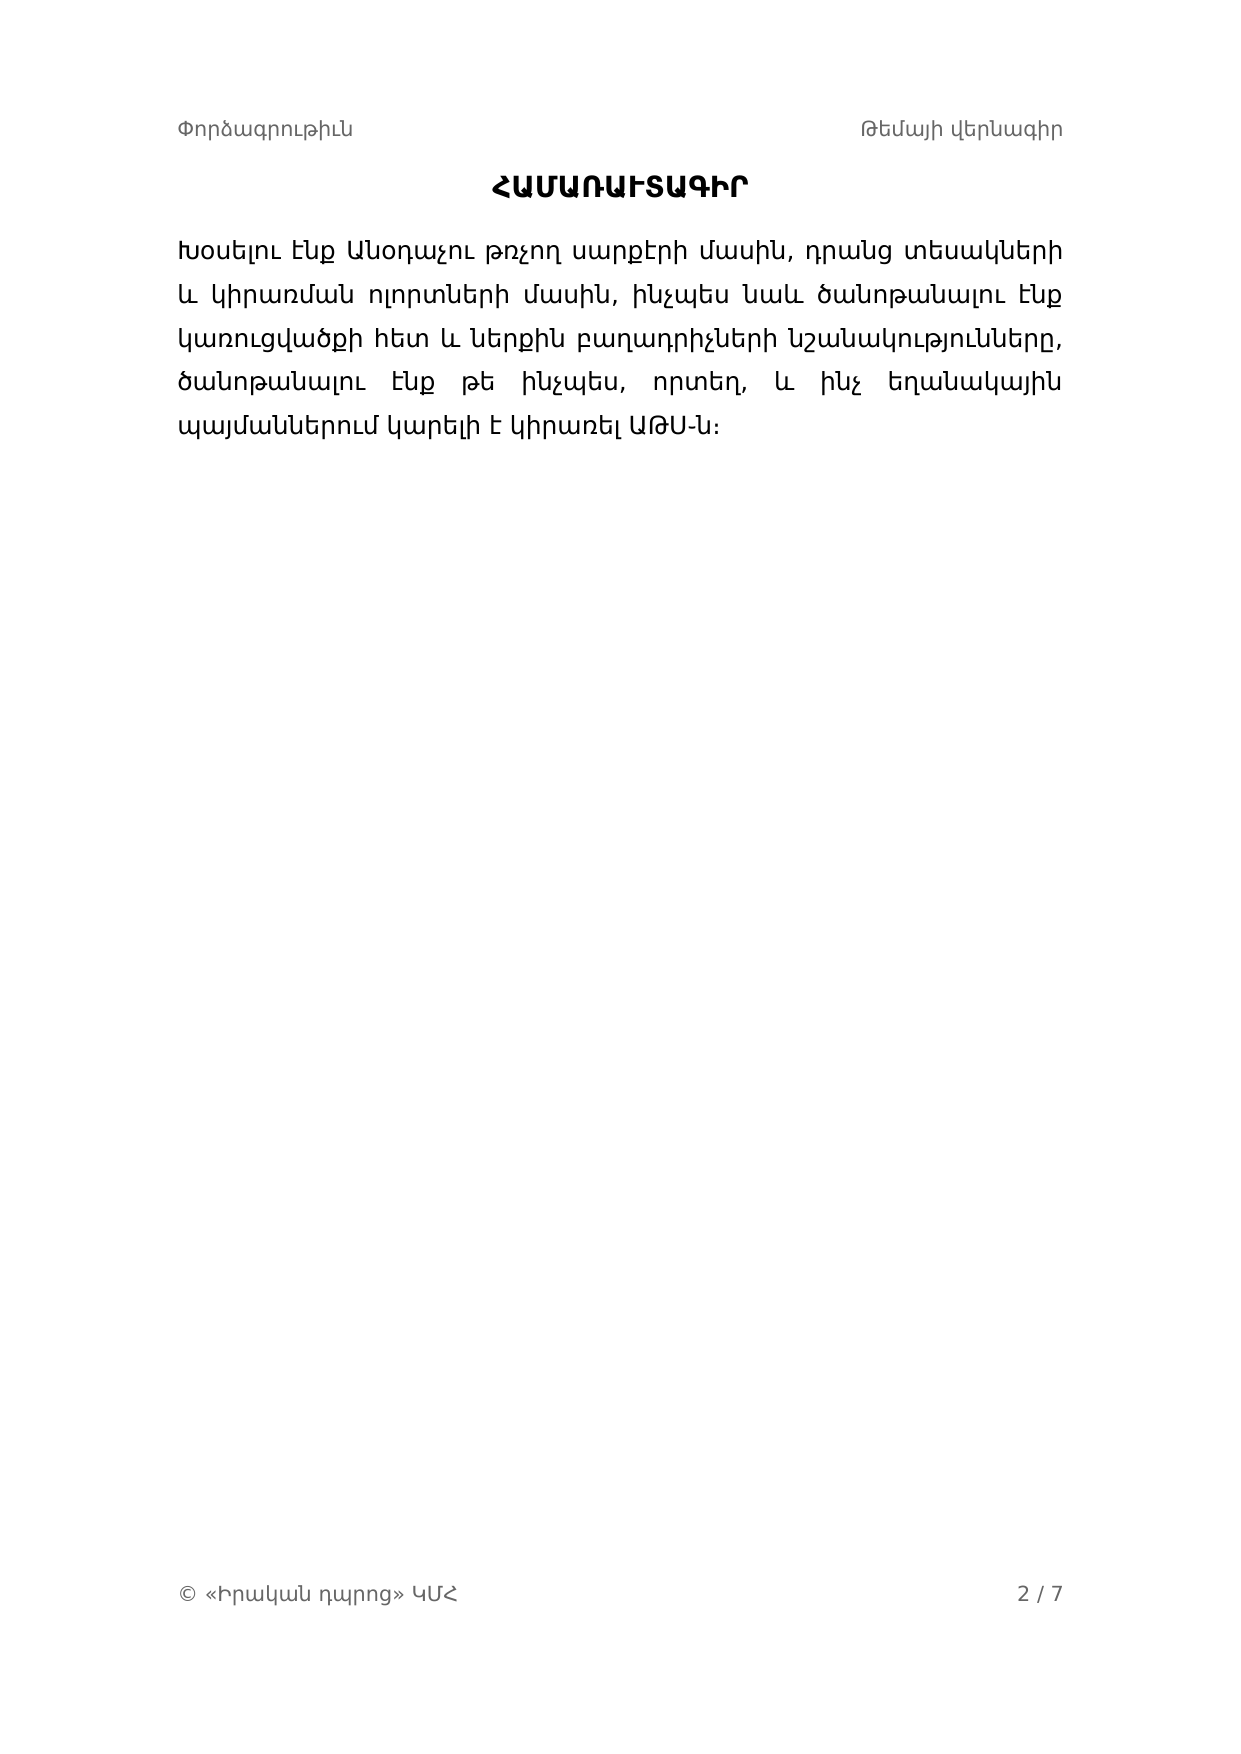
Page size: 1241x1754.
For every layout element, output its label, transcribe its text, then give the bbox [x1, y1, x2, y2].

title ՀԱՄԱՌԱՒՏԱԳԻՐ [177, 171, 1063, 205]
text Խօսելու էնք Անօդաչու թռչող սարքէրի մասին, դրանց տեսակների և կիրառման ոլորտների մասին, ինչպես նաև ծանոթանալու էնք կառուցվածքի հետ և ներքին բաղադրիչների նշանակությունները, ծանոթանալու էնք թե ինչպես, որտեղ, և ինչ եղանակային պայմաններում կարելի է կիրառել ԱԹՍ֊ն։ [177, 236, 1063, 440]
